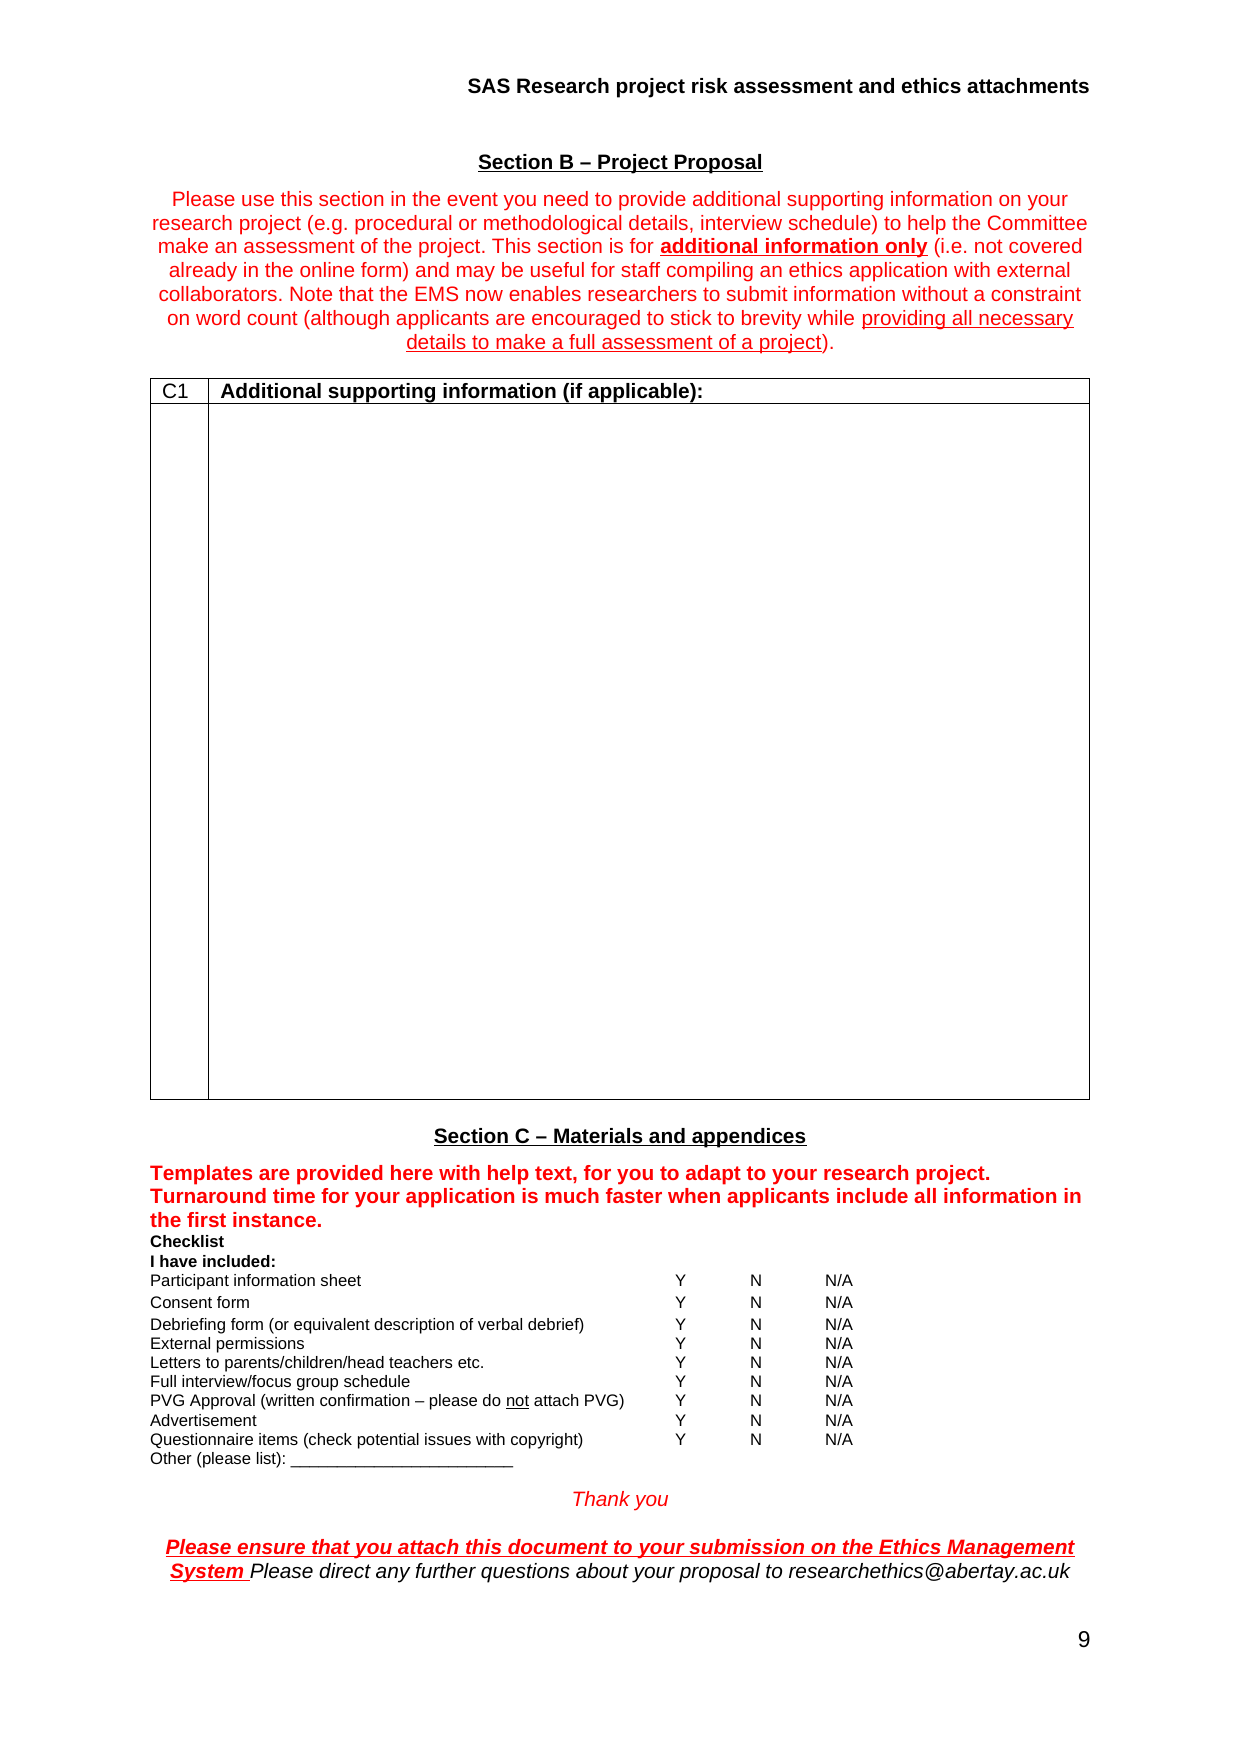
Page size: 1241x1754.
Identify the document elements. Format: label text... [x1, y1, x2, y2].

table_header Additional supporting information (if applicable): [209, 379, 1089, 403]
text Participant information sheet Y N N/A [150, 1271, 1090, 1290]
text Debriefing form (or equivalent description of verbal debrief) Y N N/A [150, 1314, 1090, 1334]
table_header C1 [151, 379, 208, 403]
text Letters to parents/children/head teachers etc. Y N N/A [150, 1353, 1090, 1372]
table_cell [209, 404, 1089, 1099]
text Questionnaire items (check potential issues with copyright) Y N N/A [150, 1429, 1090, 1449]
text Checklist [150, 1232, 1090, 1251]
table_cell [151, 404, 208, 1099]
text Please ensure that you attach this document to your submission on the Ethics Management System Please direct any further questions about your proposal to researchethics@abertay.ac.uk [150, 1535, 1090, 1583]
text Advertisement Y N N/A [150, 1410, 1090, 1429]
text Thank you [150, 1487, 1090, 1511]
text PVG Approval (written confirmation – please do not attach PVG) Y N N/A [150, 1391, 1090, 1410]
text Other (please list): ________________________ [150, 1449, 1090, 1468]
text Full interview/focus group schedule Y N N/A [150, 1372, 1090, 1391]
text Templates are provided here with help text, for you to adapt to your research project. Turnaround time for your application is much faster when applicants include all information in the first instance. [150, 1160, 1090, 1232]
text Section C – Materials and appendices [150, 1124, 1090, 1148]
text Section B – Project Proposal [150, 150, 1090, 174]
text Please use this section in the event you need to provide additional supporting information on your research project (e.g. procedural or methodological details, interview schedule) to help the Committee make an assessment of the project. This section is for additional information only (i.e. not covered already in the online form) and may be useful for staff compiling an ethics application with external collaborators. Note that the EMS now enables researchers to submit information without a constraint on word count (although applicants are encouraged to stick to brevity while providing all necessary details to make a full assessment of a project). [150, 186, 1090, 354]
text I have included: [150, 1251, 1090, 1271]
text External permissions Y N N/A [150, 1334, 1090, 1353]
text Consent form Y N N/A [150, 1293, 1090, 1312]
